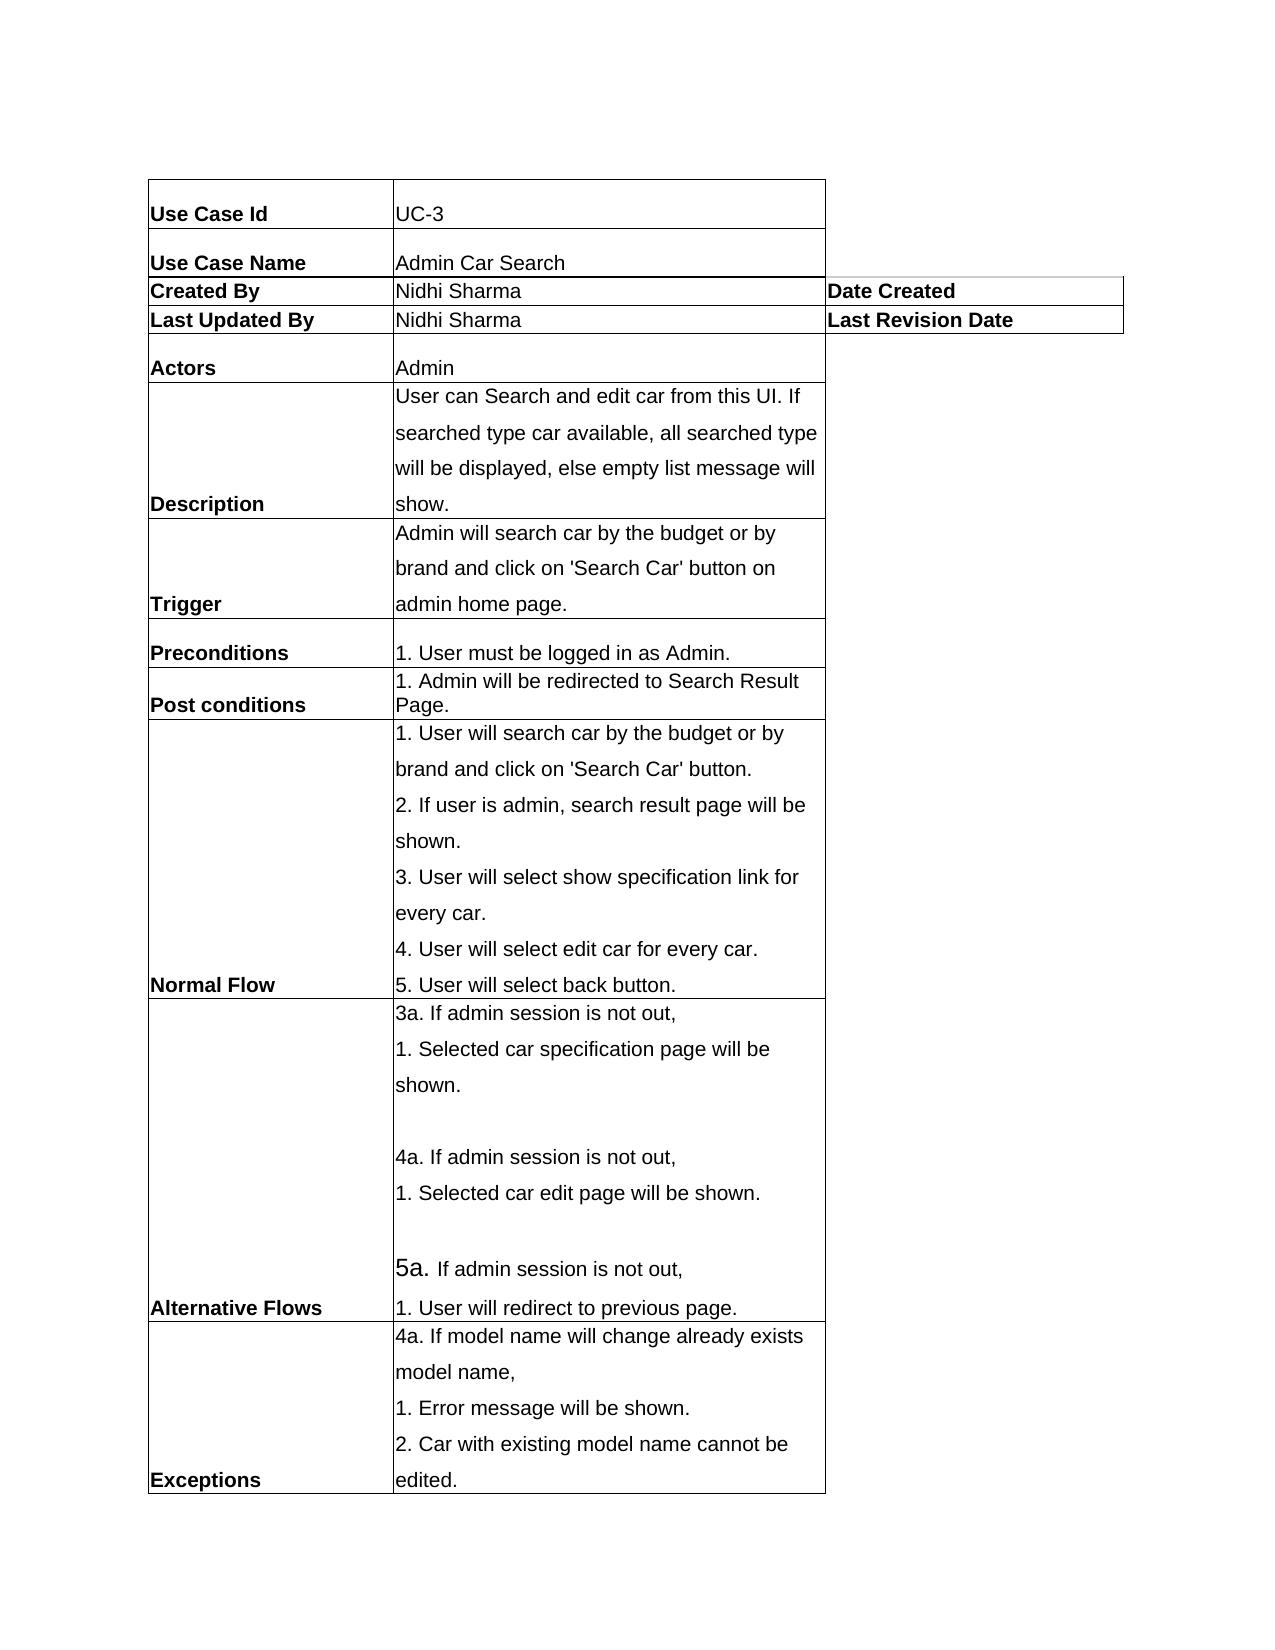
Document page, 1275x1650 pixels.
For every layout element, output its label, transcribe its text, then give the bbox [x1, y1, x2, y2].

table_cell Last Revision Date [826, 306, 1123, 333]
table_cell 4a. If model name will change already exists model name, 1. Error message will be shown. 2. Car with existing model name cannot be edited. [394, 1322, 825, 1493]
table_cell Admin [394, 334, 825, 382]
table_cell Trigger [149, 519, 393, 618]
table_cell Actors [149, 334, 393, 382]
table_cell 3a. If admin session is not out, 1. Selected car specification page will be shown. 4a. If admin session is not out, 1. Selected car edit page will be shown. 5a. If admin session is not out, 1. User will redirect to previous page. [394, 999, 825, 1321]
table_cell [826, 518, 1123, 618]
table_header UC-3 [394, 180, 825, 228]
table_cell Alternative Flows [149, 999, 393, 1321]
table_cell Date Created [826, 278, 1123, 305]
table_cell [826, 1321, 1123, 1493]
table_cell 1. Admin will be redirected to Search Result Page. [394, 668, 825, 719]
table_cell Nidhi Sharma [394, 306, 825, 333]
table_cell [826, 998, 1123, 1321]
table_header Use Case Id [149, 180, 393, 228]
table_cell Normal Flow [149, 720, 393, 998]
table_cell Admin will search car by the budget or by brand and click on 'Search Car' button on admin home page. [394, 519, 825, 618]
table_cell Preconditions [149, 619, 393, 667]
table_cell Nidhi Sharma [394, 278, 825, 305]
table_cell Use Case Name [149, 229, 393, 276]
table_header [826, 179, 1123, 228]
table_cell Created By [149, 278, 393, 305]
table_cell User can Search and edit car from this UI. If searched type car available, all searched type will be displayed, else empty list message will show. [394, 383, 825, 518]
table_cell [826, 719, 1123, 998]
table_cell Last Updated By [149, 306, 393, 333]
table_cell [826, 618, 1123, 667]
table_cell Post conditions [149, 668, 393, 719]
table_cell [826, 334, 1123, 382]
table_cell Admin Car Search [394, 229, 825, 276]
table_cell [826, 382, 1123, 518]
table_cell Exceptions [149, 1322, 393, 1493]
table_cell [826, 228, 1123, 276]
table_cell 1. User must be logged in as Admin. [394, 619, 825, 667]
table_cell Description [149, 383, 393, 518]
table_cell [826, 667, 1123, 719]
table_cell 1. User will search car by the budget or by brand and click on 'Search Car' button. 2. If user is admin, search result page will be shown. 3. User will select show specification link for every car. 4. User will select edit car for every car. 5. User will select back button. [394, 720, 825, 998]
